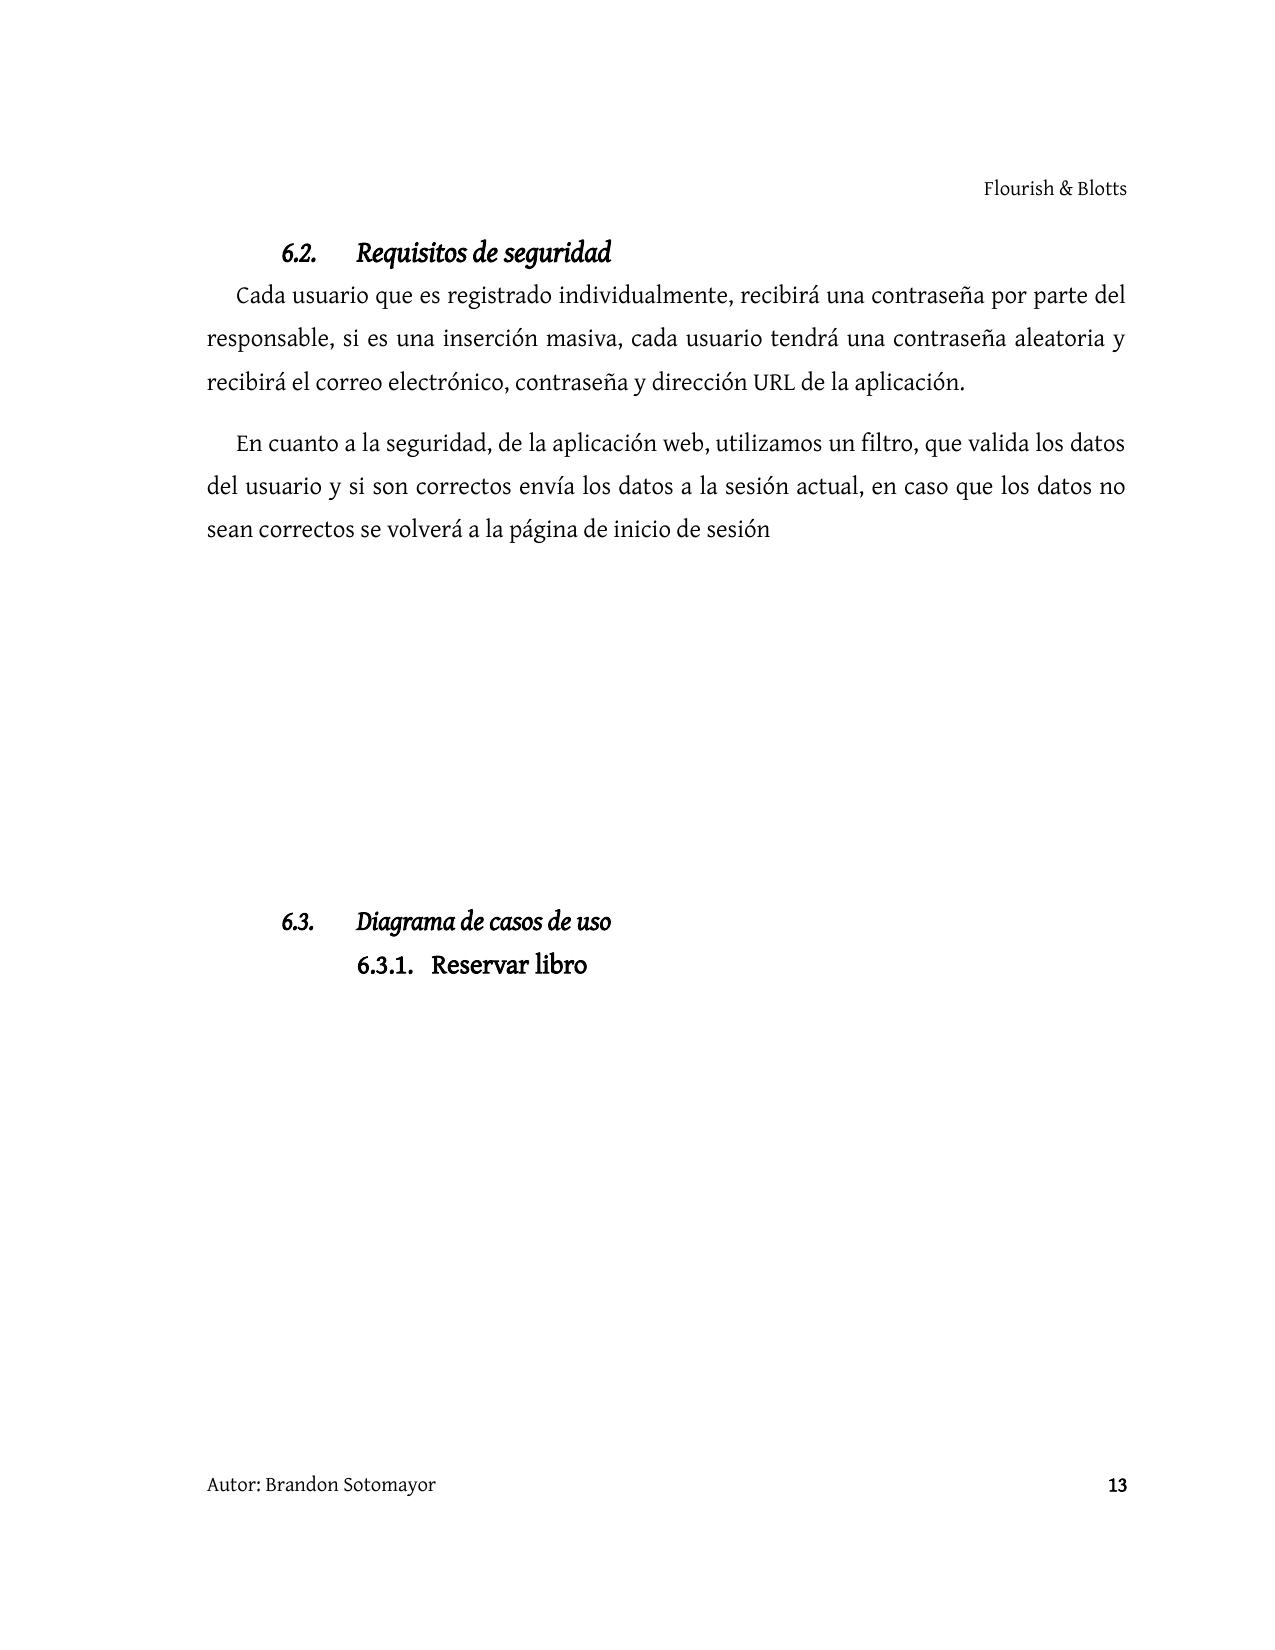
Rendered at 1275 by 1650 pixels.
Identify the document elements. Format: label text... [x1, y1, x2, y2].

list Requisitos de seguridad [282, 236, 1127, 269]
text Cada usuario que es registrado individualmente, recibirá una contraseña por parte del responsable, si es una inserción masiva, cada usuario tendrá una contraseña aleatoria y recibirá el correo electrónico, contraseña y dirección URL de la aplicación. [207, 282, 1127, 397]
list Reservar libro [357, 949, 1127, 981]
text En cuanto a la seguridad, de la aplicación web, utilizamos un filtro, que valida los datos del usuario y si son correctos envía los datos a la sesión actual, en caso que los datos no sean correctos se volverá a la página de inicio de sesión [207, 429, 1127, 544]
list Diagrama de casos de uso [282, 906, 1127, 937]
